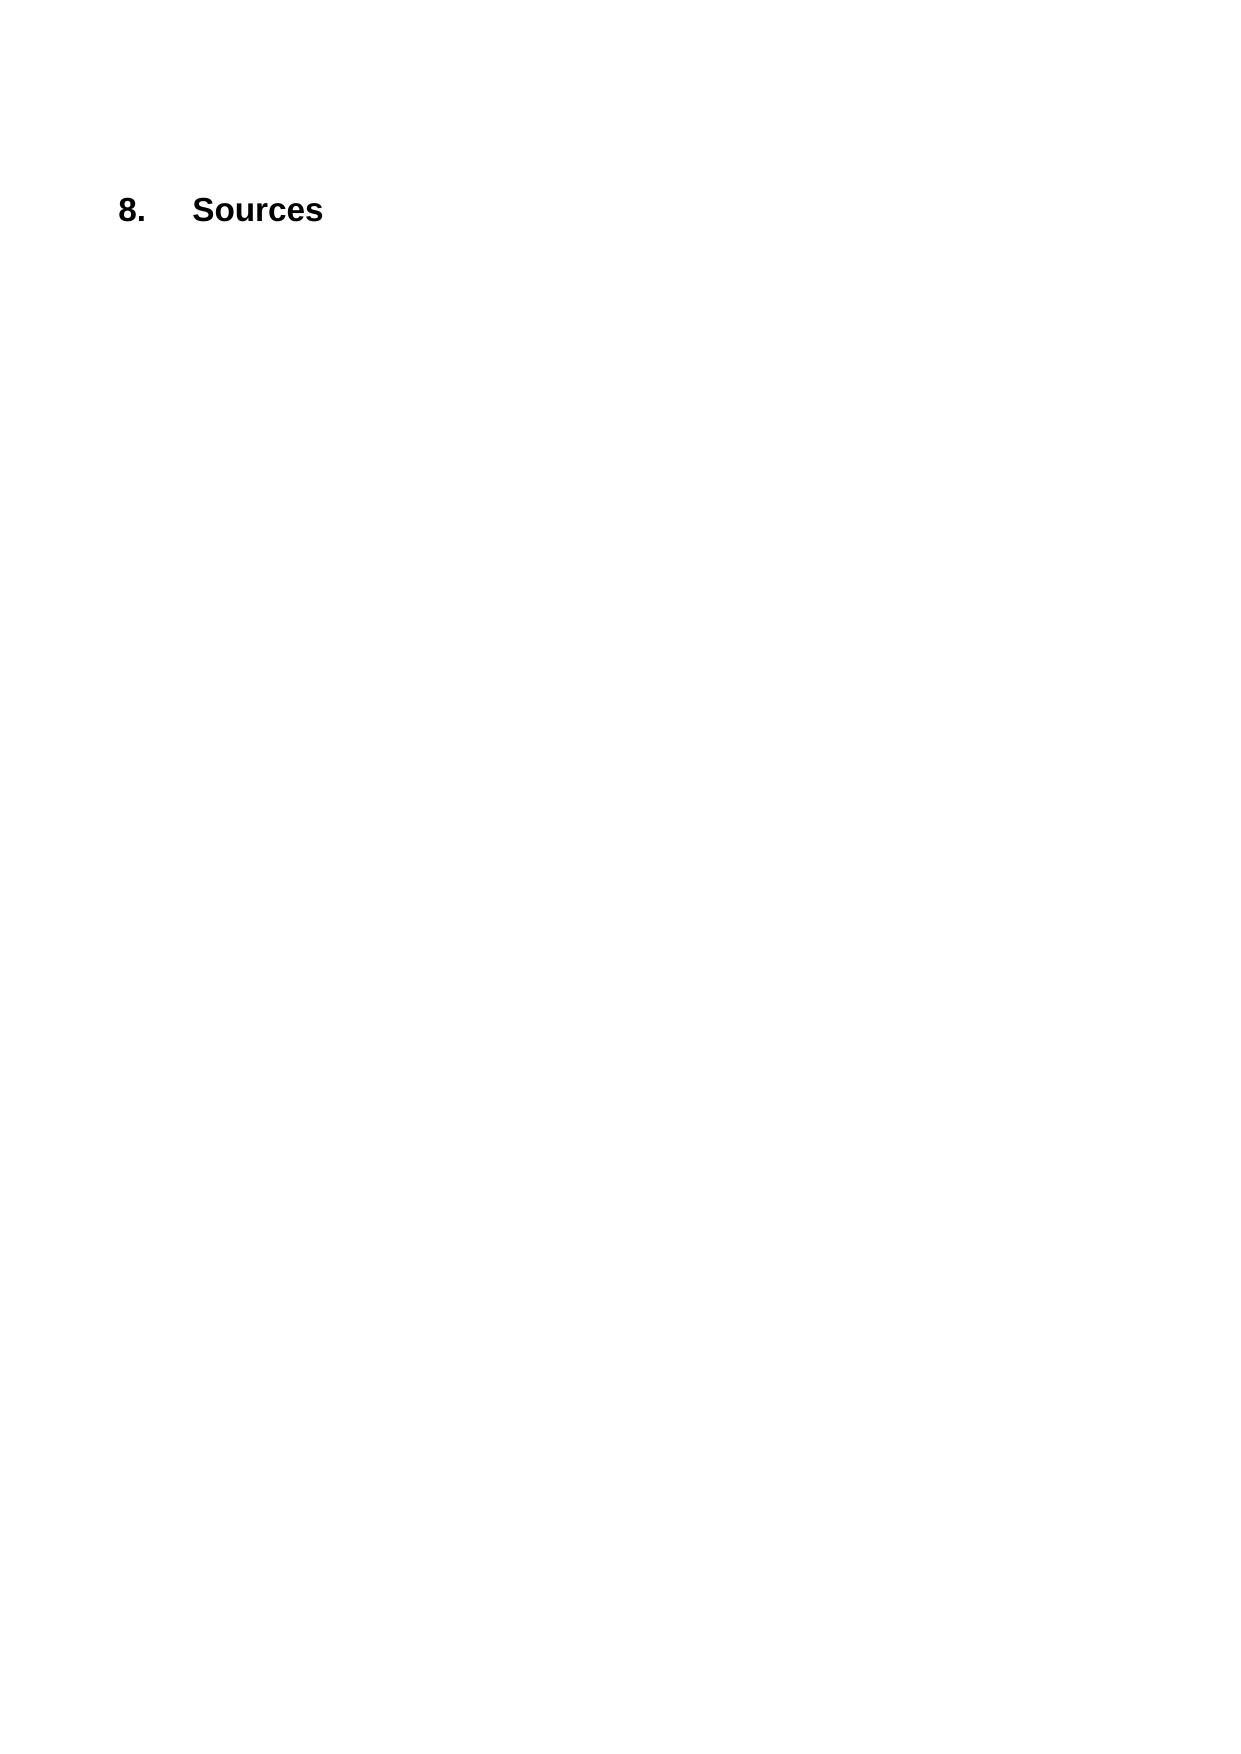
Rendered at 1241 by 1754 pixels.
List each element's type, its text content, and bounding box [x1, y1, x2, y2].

subtitle 8. Sources [118, 190, 1122, 228]
